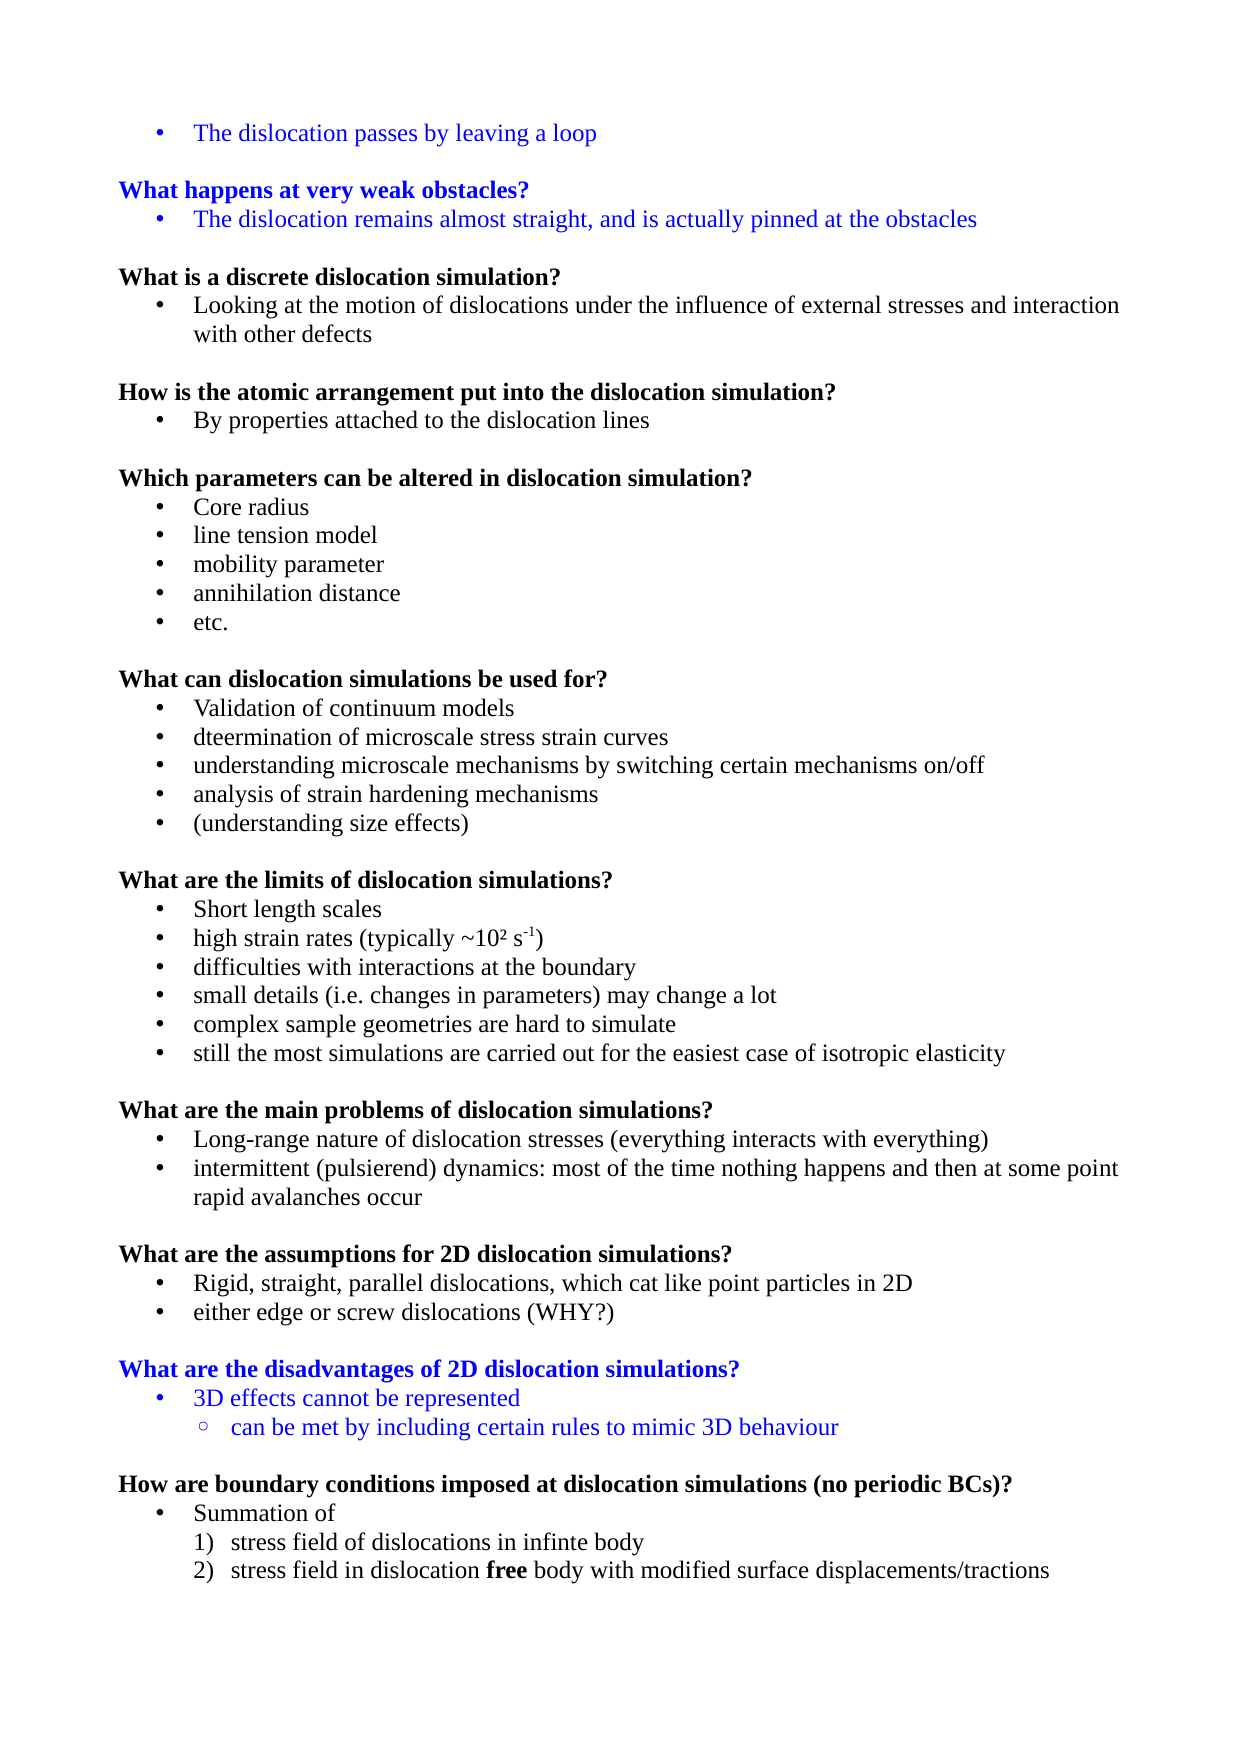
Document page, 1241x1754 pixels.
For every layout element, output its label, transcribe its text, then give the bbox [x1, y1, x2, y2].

list analysis of strain hardening mechanisms [156, 779, 1122, 808]
list Short length scales [156, 894, 1122, 923]
list By properties attached to the dislocation lines [156, 406, 1122, 434]
list either edge or screw dislocations (WHY?) [156, 1297, 1122, 1326]
list understanding microscale mechanisms by switching certain mechanisms on/off [156, 751, 1122, 779]
list Long-range nature of dislocation stresses (everything interacts with everything) [156, 1124, 1122, 1153]
list still the most simulations are carried out for the easiest case of isotropic elasticity [156, 1038, 1122, 1067]
list line tension model [156, 521, 1122, 549]
text What happens at very weak obstacles? [118, 176, 1122, 204]
list etc. [156, 607, 1122, 636]
text What is a discrete dislocation simulation? [118, 262, 1122, 291]
list dteermination of microscale stress strain curves [156, 722, 1122, 751]
list stress field of dislocations in infinte body [193, 1527, 1122, 1556]
list can be met by including certain rules to mimic 3D behaviour [193, 1412, 1122, 1441]
text What are the main problems of dislocation simulations? [118, 1096, 1122, 1124]
list Core radius [156, 492, 1122, 521]
list high strain rates (typically ~10² s-1) [156, 923, 1122, 952]
text How is the atomic arrangement put into the dislocation simulation? [118, 377, 1122, 406]
list The dislocation passes by leaving a loop [156, 118, 1122, 147]
list annihilation distance [156, 578, 1122, 607]
text How are boundary conditions imposed at dislocation simulations (no periodic BCs)? [118, 1469, 1122, 1498]
list small details (i.e. changes in parameters) may change a lot [156, 981, 1122, 1009]
list 3D effects cannot be represented [156, 1383, 1122, 1412]
text Which parameters can be altered in dislocation simulation? [118, 463, 1122, 492]
list mobility parameter [156, 549, 1122, 578]
list The dislocation remains almost straight, and is actually pinned at the obstacles [156, 204, 1122, 233]
list Looking at the motion of dislocations under the influence of external stresses and interaction with other defects [156, 291, 1122, 348]
list Summation of [156, 1498, 1122, 1527]
text What can dislocation simulations be used for? [118, 664, 1122, 693]
list intermittent (pulsierend) dynamics: most of the time nothing happens and then at some point rapid avalanches occur [156, 1153, 1122, 1211]
list (understanding size effects) [156, 808, 1122, 837]
list difficulties with interactions at the boundary [156, 952, 1122, 981]
text What are the disadvantages of 2D dislocation simulations? [118, 1354, 1122, 1383]
list Rigid, straight, parallel dislocations, which cat like point particles in 2D [156, 1268, 1122, 1297]
list stress field in dislocation free body with modified surface displacements/tractions [193, 1556, 1122, 1584]
list Validation of continuum models [156, 693, 1122, 722]
text What are the assumptions for 2D dislocation simulations? [118, 1239, 1122, 1268]
text What are the limits of dislocation simulations? [118, 866, 1122, 894]
list complex sample geometries are hard to simulate [156, 1009, 1122, 1038]
